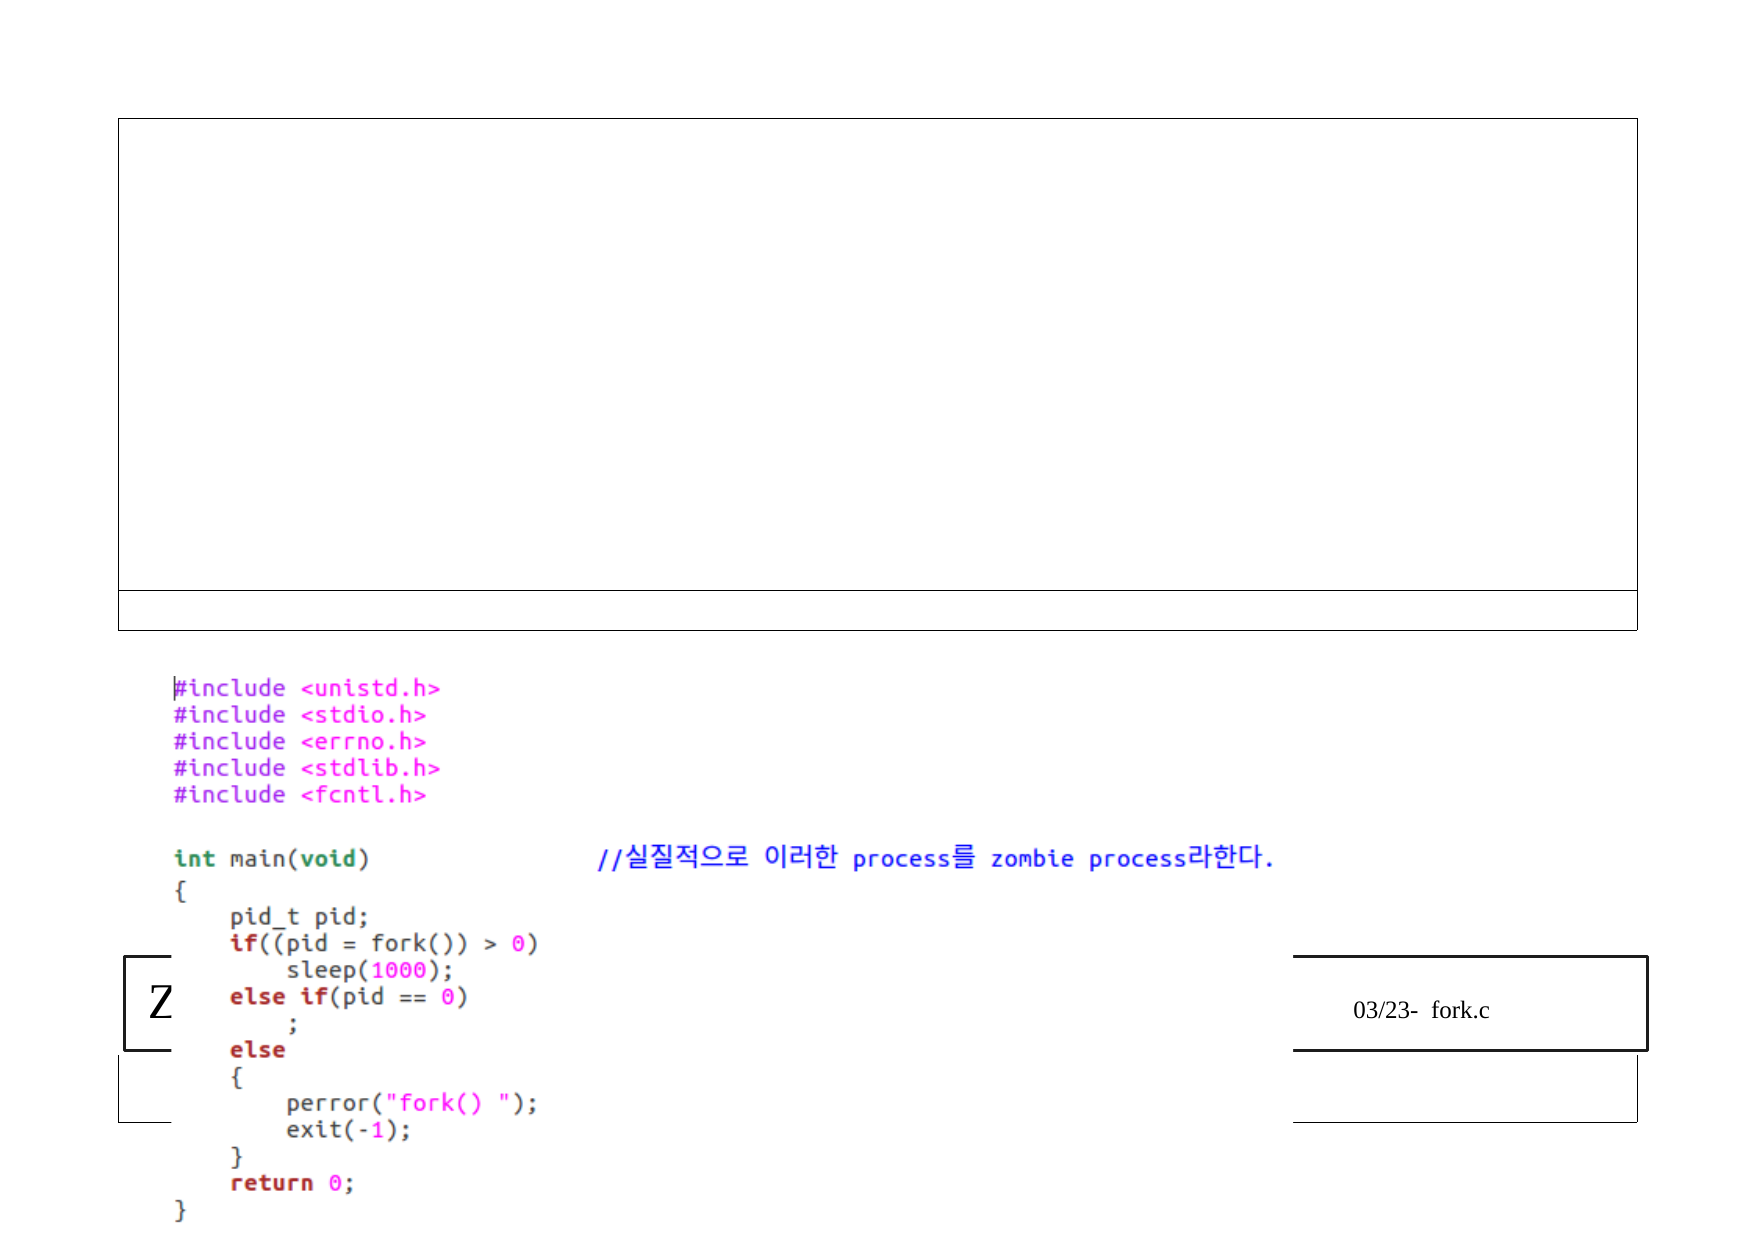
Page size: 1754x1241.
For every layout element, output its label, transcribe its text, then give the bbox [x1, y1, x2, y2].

table_header [1294, 1055, 1637, 1122]
picture [171, 676, 1294, 1241]
table_header [119, 1055, 171, 1122]
table_cell [119, 591, 1637, 630]
table_cell [119, 119, 1637, 590]
text Zombie process 03/23- fork.c [1294, 972, 1636, 1029]
text Zombie process 03/23- fork.c [148, 972, 171, 1029]
